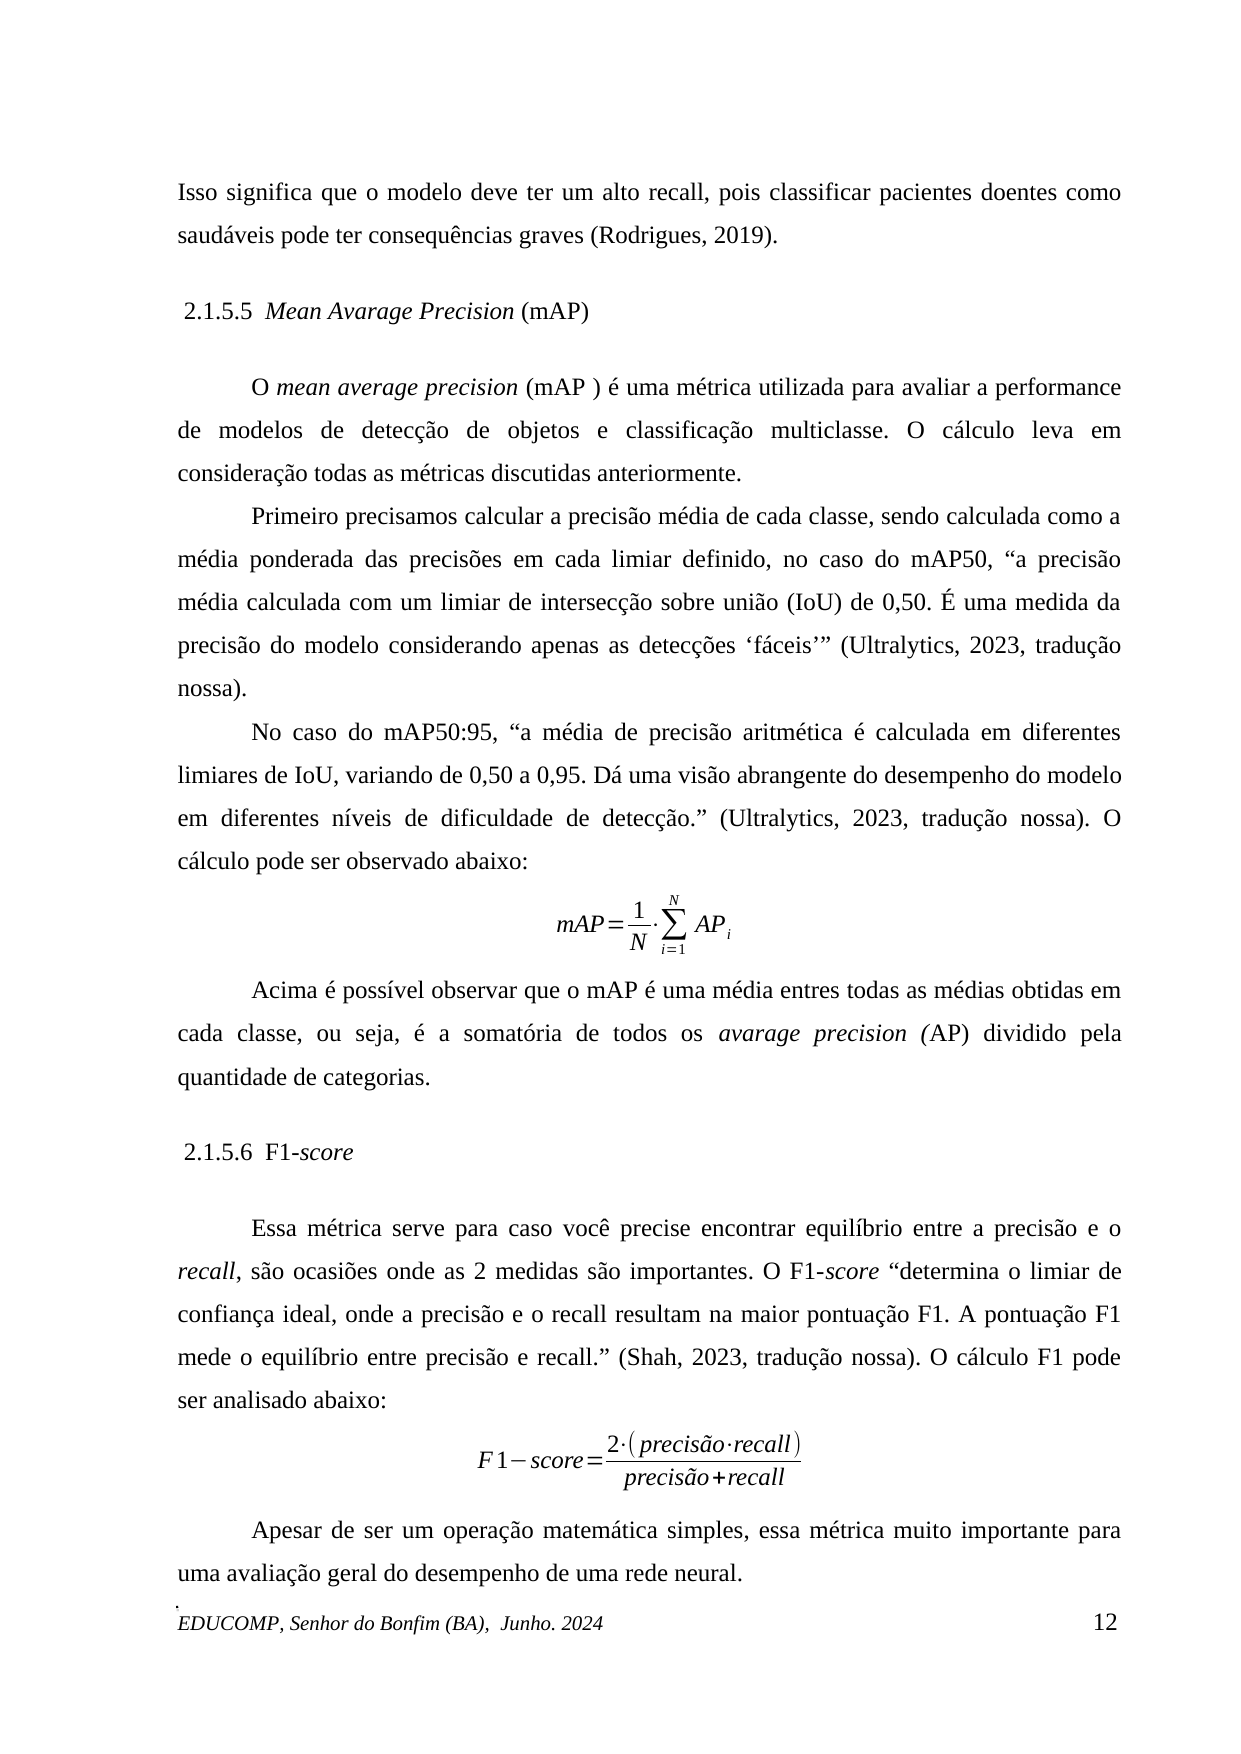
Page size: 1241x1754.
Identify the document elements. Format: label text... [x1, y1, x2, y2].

text No caso do mAP50:95, “a média de precisão aritmética é calculada em diferentes limiares de IoU, variando de 0,50 a 0,95. Dá uma visão abrangente do desempenho do modelo em diferentes níveis de dificuldade de detecção.” (Ultralytics, 2023, tradução nossa). O cálculo pode ser observado abaixo: [177, 717, 1122, 875]
text Essa métrica serve para caso você precise encontrar equilíbrio entre a precisão e o recall, são ocasiões onde as 2 medidas são importantes. O F1-score “determina o limiar de confiança ideal, onde a precisão e o recall resultam na maior pontuação F1. A pontuação F1 mede o equilíbrio entre precisão e recall.” (Shah, 2023, tradução nossa). O cálculo F1 pode ser analisado abaixo: [177, 1213, 1122, 1414]
text Primeiro precisamos calcular a precisão média de cada classe, sendo calculada como a média ponderada das precisões em cada limiar definido, no caso do mAP50, “a precisão média calculada com um limiar de intersecção sobre união (IoU) de 0,50. É uma medida da precisão do modelo considerando apenas as detecções ‘fáceis’” (Ultralytics, 2023, tradução nossa). [177, 501, 1122, 702]
text Acima é possível observar que o mAP é uma média entres todas as médias obtidas em cada classe, ou seja, é a somatória de todos os avarage precision (AP) dividido pela quantidade de categorias. [177, 975, 1122, 1090]
text Essa métrica mede a capacidade do modelo de identificar corretamente todas as instâncias relevantes (verdadeiros positivos) no conjunto de dados. “O recall pode ser usado em uma situação em que os Falsos Negativos são considerados mais prejudiciais que os Falsos Positivos” (Rodrigues, 2019). Por exemplo, o modelo deve identificar todos os pacientes doentes, mesmo que classifique alguns saudáveis como doentes (falsos positivos). Isso significa que o modelo deve ter um alto recall, pois classificar pacientes doentes como saudáveis pode ter consequências graves (Rodrigues, 2019). [177, 177, 1122, 249]
subtitle F1-score [177, 1137, 1122, 1166]
text Apesar de ser um operação matemática simples, essa métrica muito importante para uma avaliação geral do desempenho de uma rede neural. [177, 1515, 1122, 1587]
subtitle Mean Avarage Precision (mAP) [177, 296, 1122, 325]
text O mean average precision (mAP ) é uma métrica utilizada para avaliar a performance de modelos de detecção de objetos e classificação multiclasse. O cálculo leva em consideração todas as métricas discutidas anteriormente. [177, 372, 1122, 487]
